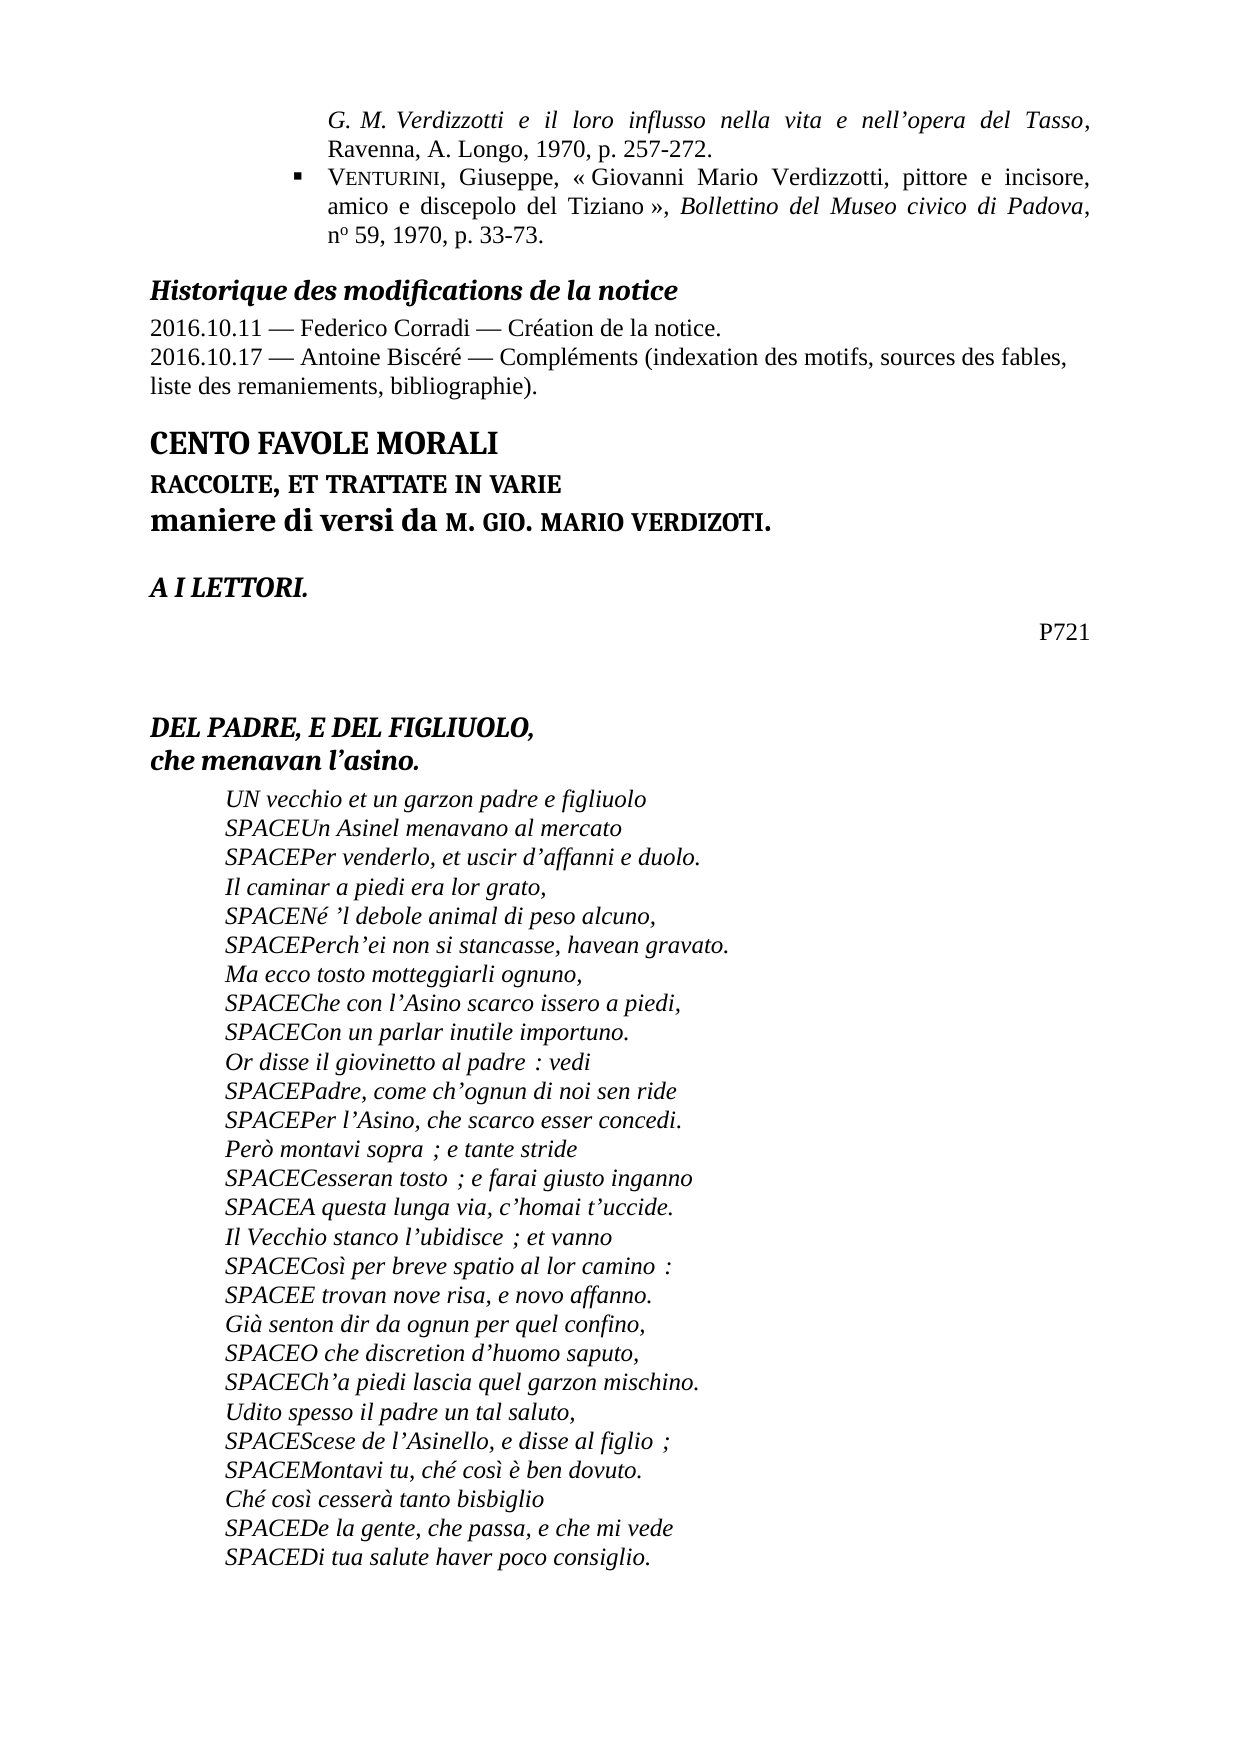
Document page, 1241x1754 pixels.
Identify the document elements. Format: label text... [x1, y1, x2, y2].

text 2016.10.11 — Federico Corradi — Création de la notice. [150, 313, 1090, 342]
text Però montavi sopra ; e tante stride SPACECesseran tosto ; e farai giusto inganno SPACEA questa lunga via, c’homai t’uccide. [225, 1134, 1090, 1222]
list G. M. Verdizzotti e il loro influsso nella vita e nell’opera del Tasso, Ravenna, A. Longo, 1970, p. 257-272. [292, 105, 1090, 162]
subtitle Historique des modifications de la notice [150, 274, 1090, 307]
subtitle CENTO FAVOLE MORALI raccolte, et trattate in varie maniere di versi da m. gio. mario verdizoti. [150, 425, 1090, 540]
text Il Vecchio stanco l’ubidisce ; et vanno SPACECosì per breve spatio al lor camino : SPACEE trovan nove risa, e novo affanno. [225, 1222, 1090, 1309]
text Ché così cesserà tanto bisbiglio SPACEDe la gente, che passa, e che mi vede SPACEDi tua salute haver poco consiglio. [225, 1484, 1090, 1572]
list Venturini, Giuseppe, « Giovanni Mario Verdizzotti, pittore e incisore, amico e discepolo del Tiziano », Bollettino del Museo civico di Padova, no 59, 1970, p. 33-73. [292, 162, 1090, 249]
text Già senton dir da ognun per quel confino, SPACEO che discretion d’huomo saputo, SPACECh’a piedi lascia quel garzon mischino. [225, 1309, 1090, 1397]
text UN vecchio et un garzon padre e figliuolo SPACEUn Asinel menavano al mercato SPACEPer venderlo, et uscir d’affanni e duolo. [225, 784, 1090, 872]
text P721 [150, 611, 1090, 648]
text 2016.10.17 — Antoine Biscéré — Compléments (indexation des motifs, sources des fables, liste des remaniements, bibliographie). [150, 342, 1090, 400]
text Udito spesso il padre un tal saluto, SPACEScese de l’Asinello, e disse al figlio ; SPACEMontavi tu, ché così è ben dovuto. [225, 1397, 1090, 1484]
text Ma ecco tosto motteggiarli ognuno, SPACEChe con l’Asino scarco issero a piedi, SPACECon un parlar inutile importuno. [225, 959, 1090, 1047]
subtitle A I LETTORI. [150, 571, 1090, 604]
text Or disse il giovinetto al padre : vedi SPACEPadre, come ch’ognun di noi sen ride SPACEPer l’Asino, che scarco esser concedi. [225, 1047, 1090, 1134]
text Il caminar a piedi era lor grato, SPACENé ’l debole animal di peso alcuno, SPACEPerch’ei non si stancasse, havean gravato. [225, 872, 1090, 959]
subtitle DEL PADRE, E DEL FIGLIUOLO, che menavan l’asino. [150, 711, 1090, 778]
